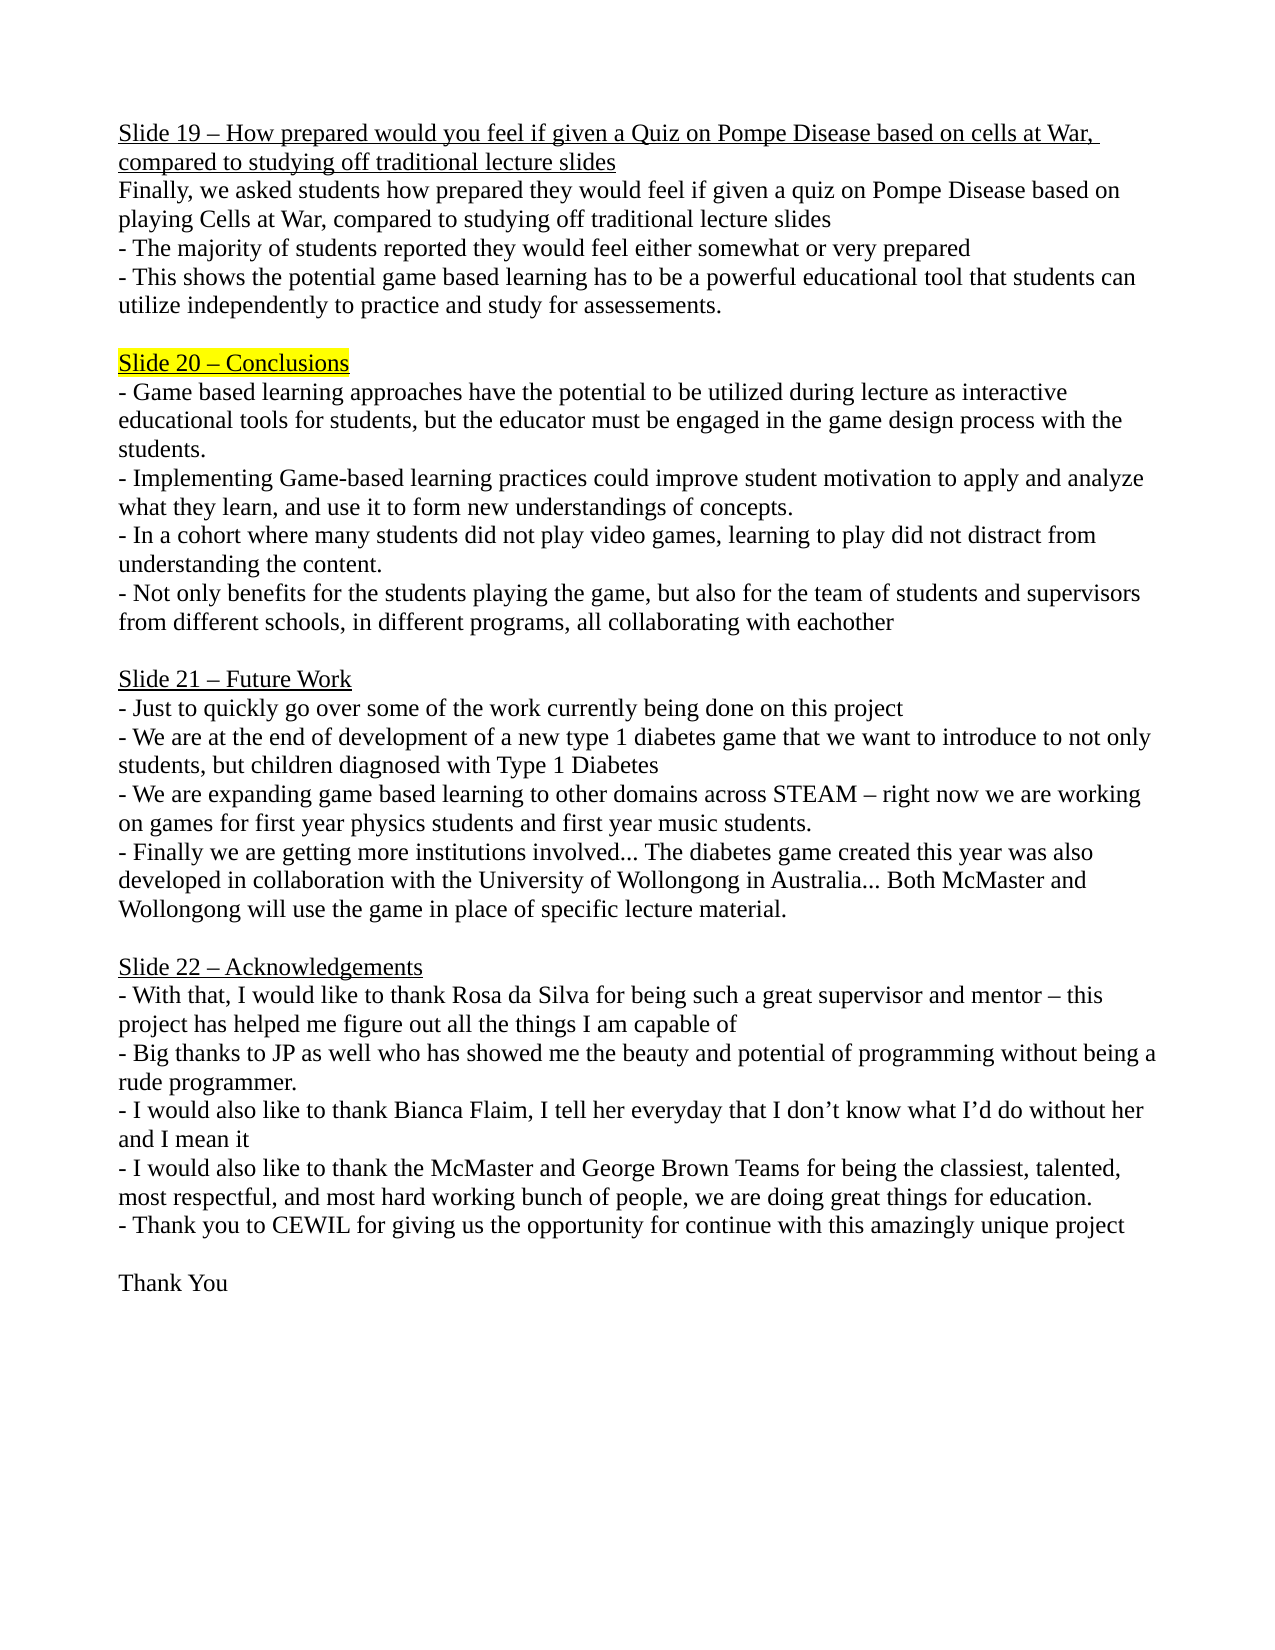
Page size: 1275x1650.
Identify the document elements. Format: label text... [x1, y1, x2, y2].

text Slide 21 – Future Work [118, 664, 1157, 693]
text - We are at the end of development of a new type 1 diabetes game that we want to introduce to not only students, but children diagnosed with Type 1 Diabetes [118, 722, 1157, 779]
text - The majority of students reported they would feel either somewhat or very prepared [118, 233, 1157, 262]
text Slide 20 – Conclusions [118, 348, 1157, 377]
text - Thank you to CEWIL for giving us the opportunity for continue with this amazingly unique project [118, 1211, 1157, 1239]
text - Just to quickly go over some of the work currently being done on this project [118, 693, 1157, 722]
text - We are expanding game based learning to other domains across STEAM – right now we are working on games for first year physics students and first year music students. [118, 779, 1157, 837]
text Slide 22 – Acknowledgements [118, 952, 1157, 981]
text Thank You [118, 1268, 1157, 1297]
text - Finally we are getting more institutions involved... The diabetes game created this year was also developed in collaboration with the University of Wollongong in Australia... Both McMaster and Wollongong will use the game in place of specific lecture material. [118, 837, 1157, 923]
text Finally, we asked students how prepared they would feel if given a quiz on Pompe Disease based on playing Cells at War, compared to studying off traditional lecture slides [118, 176, 1157, 233]
text - With that, I would like to thank Rosa da Silva for being such a great supervisor and mentor – this project has helped me figure out all the things I am capable of [118, 981, 1157, 1038]
text - Not only benefits for the students playing the game, but also for the team of students and supervisors from different schools, in different programs, all collaborating with eachother [118, 578, 1157, 636]
text - Game based learning approaches have the potential to be utilized during lecture as interactive educational tools for students, but the educator must be engaged in the game design process with the students. [118, 377, 1157, 463]
text - I would also like to thank the McMaster and George Brown Teams for being the classiest, talented, most respectful, and most hard working bunch of people, we are doing great things for education. [118, 1153, 1157, 1211]
text - This shows the potential game based learning has to be a powerful educational tool that students can utilize independently to practice and study for assessements. [118, 262, 1157, 319]
text - Implementing Game-based learning practices could improve student motivation to apply and analyze what they learn, and use it to form new understandings of concepts. [118, 463, 1157, 521]
text - I would also like to thank Bianca Flaim, I tell her everyday that I don’t know what I’d do without her and I mean it [118, 1096, 1157, 1153]
text - In a cohort where many students did not play video games, learning to play did not distract from understanding the content. [118, 521, 1157, 578]
text - Big thanks to JP as well who has showed me the beauty and potential of programming without being a rude programmer. [118, 1038, 1157, 1096]
text Slide 19 – How prepared would you feel if given a Quiz on Pompe Disease based on cells at War, compared to studying off traditional lecture slides [118, 118, 1157, 176]
